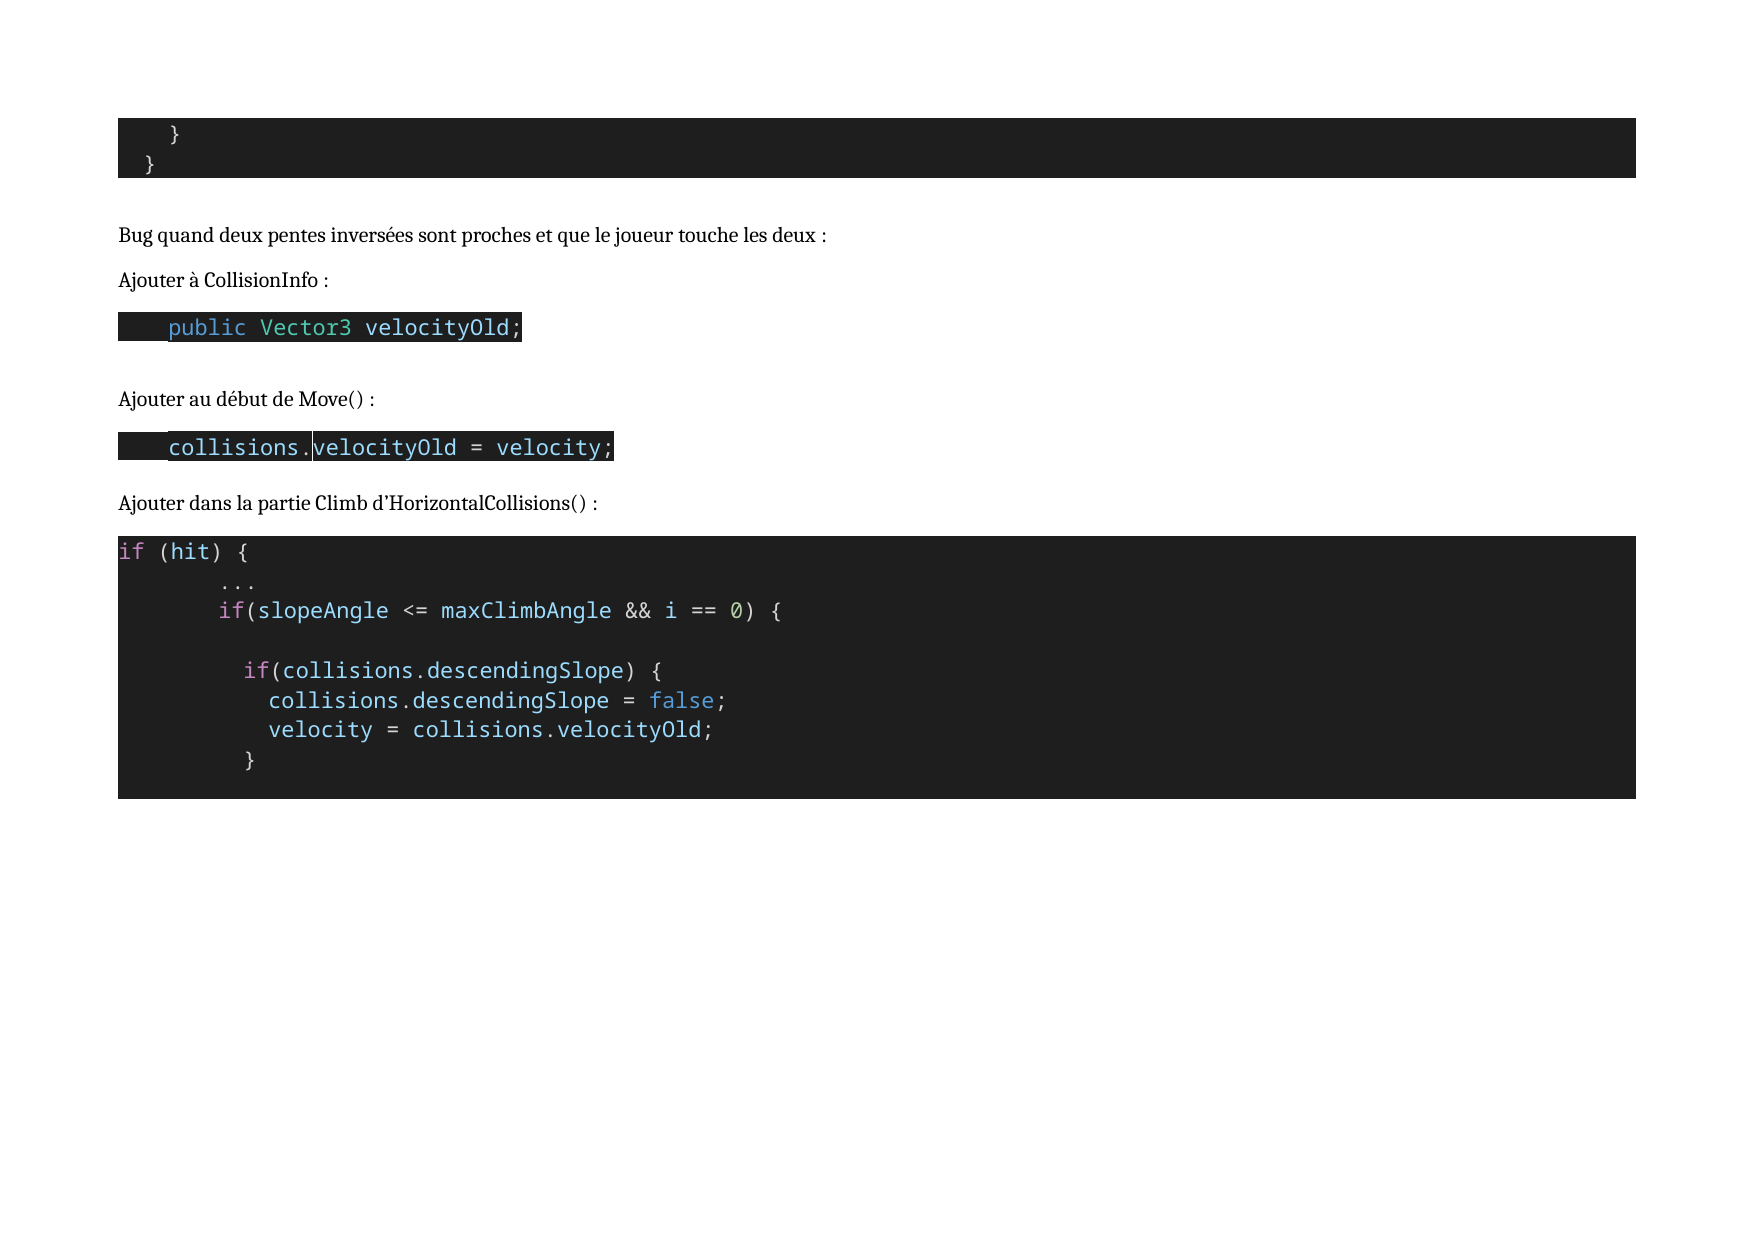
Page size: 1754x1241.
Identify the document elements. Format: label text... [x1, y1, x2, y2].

text } [118, 148, 1636, 178]
text } [118, 744, 1636, 774]
text Ajouter au début de Move() : [118, 387, 1636, 412]
text } [118, 118, 1636, 148]
text collisions.velocityOld = velocity; [118, 431, 1636, 461]
text Bug quand deux pentes inversées sont proches et que le joueur touche les deux : [118, 222, 1636, 248]
text collisions.descendingSlope = false; [118, 685, 1636, 714]
text if (hit) { [118, 536, 1636, 566]
text velocity = collisions.velocityOld; [118, 714, 1636, 744]
text public Vector3 velocityOld; [118, 312, 1636, 342]
text Ajouter dans la partie Climb d’HorizontalCollisions() : [118, 491, 1636, 516]
text Ajouter à CollisionInfo : [118, 267, 1636, 292]
text if(collisions.descendingSlope) { [118, 655, 1636, 685]
text if(slopeAngle <= maxClimbAngle && i == 0) { [118, 595, 1636, 625]
text ... [118, 566, 1636, 595]
